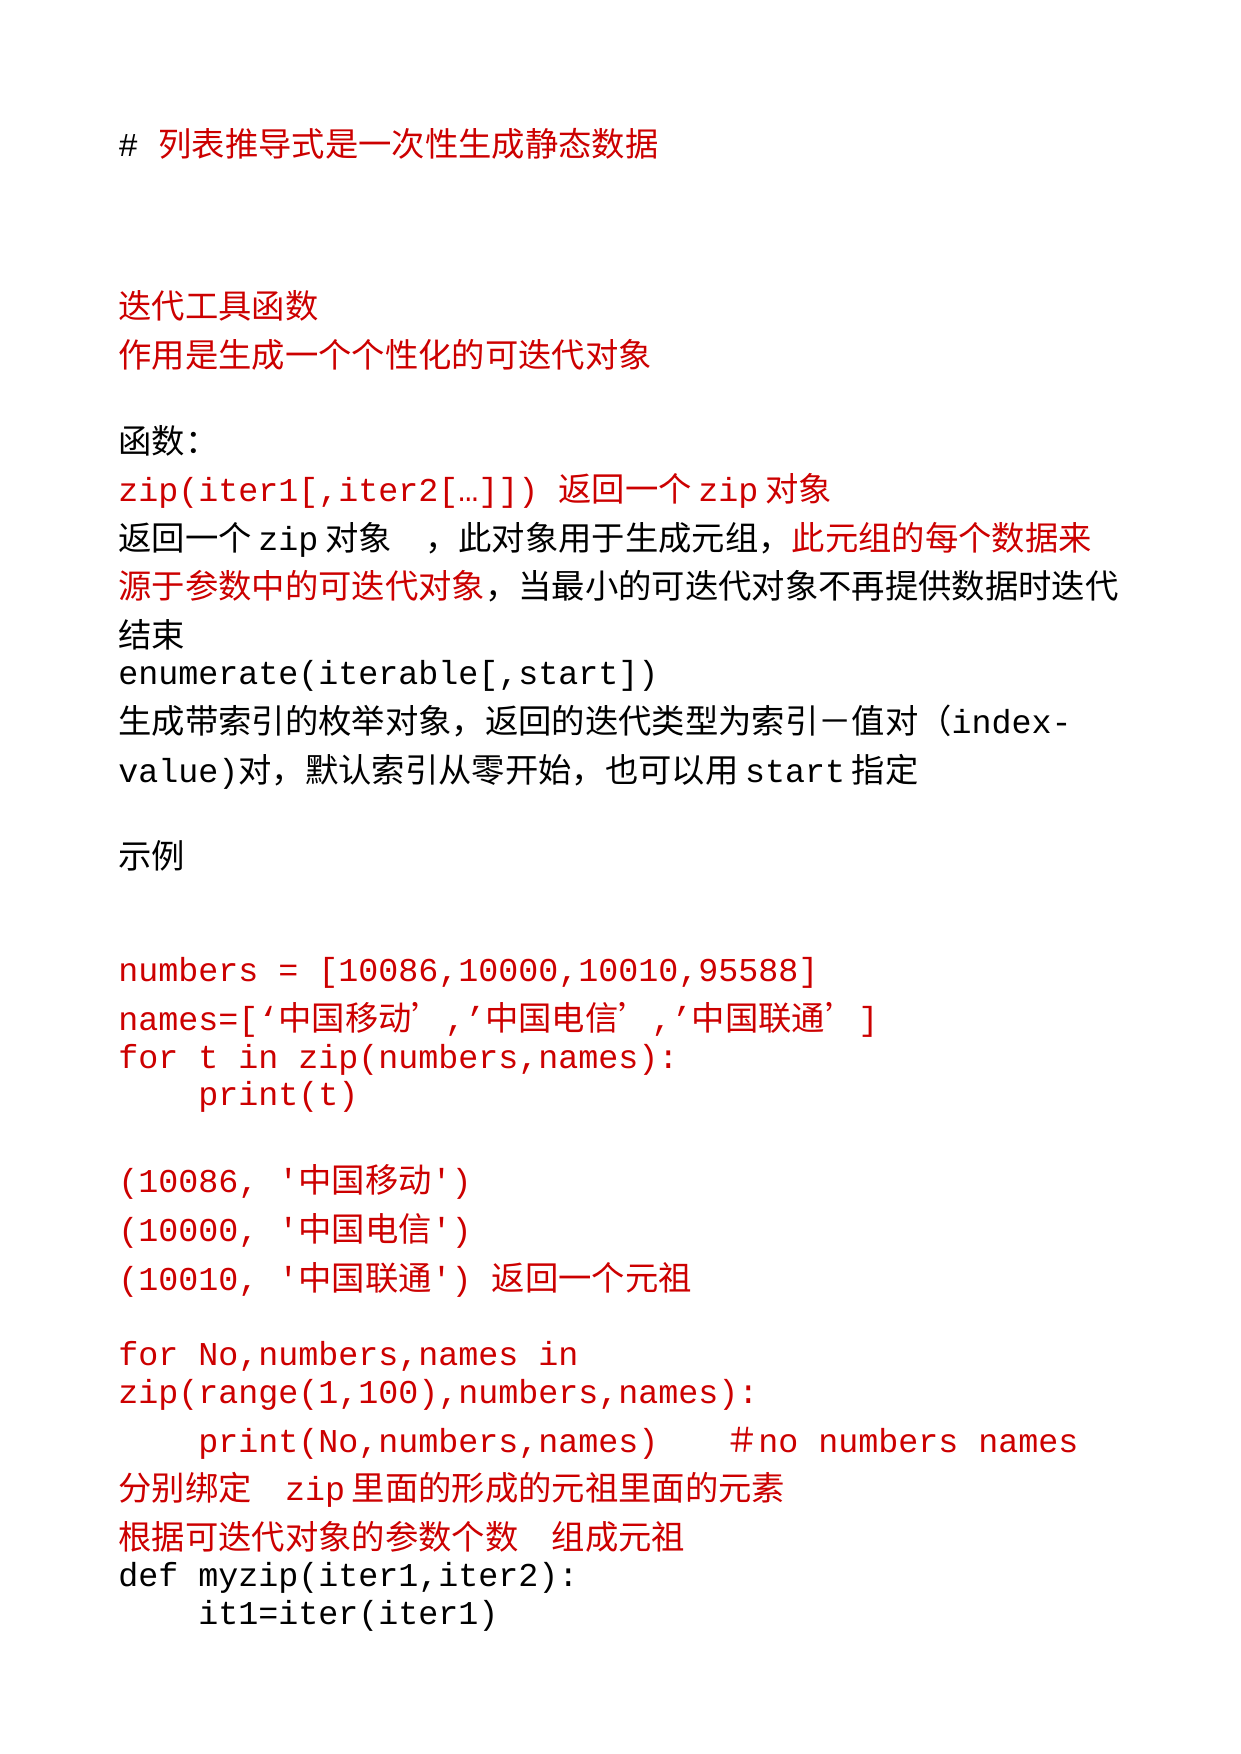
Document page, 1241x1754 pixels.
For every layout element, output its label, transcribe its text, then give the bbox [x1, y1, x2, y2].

text 迭代工具函数 [118, 280, 1122, 328]
text 示例 [118, 830, 1122, 878]
text print(No,numbers,names) ＃no numbers names 分别绑定 zip里面的形成的元祖里面的元素 [118, 1413, 1122, 1511]
text 函数： [118, 414, 1122, 463]
text (10086, '中国移动') [118, 1154, 1122, 1202]
text for t in zip(numbers,names): [118, 1040, 1122, 1078]
text print(t) [118, 1078, 1122, 1116]
text def myzip(iter1,iter2): [118, 1559, 1122, 1597]
text 返回一个zip对象 ，此对象用于生成元组，此元组的每个数据来源于参数中的可迭代对象，当最小的可迭代对象不再提供数据时迭代结束 [118, 512, 1122, 657]
text 生成带索引的枚举对象，返回的迭代类型为索引－值对（index-value)对，默认索引从零开始，也可以用start指定 [118, 694, 1122, 792]
text (10010, '中国联通') 返回一个元祖 [118, 1251, 1122, 1300]
text (10000, '中国电信') [118, 1202, 1122, 1251]
text 作用是生成一个个性化的可迭代对象 [118, 328, 1122, 377]
text numbers = [10086,10000,10010,95588] [118, 954, 1122, 992]
text names=[‘中国移动’,’中国电信’,’中国联通’] [118, 992, 1122, 1040]
text 根据可迭代对象的参数个数 组成元祖 [118, 1511, 1122, 1559]
text enumerate(iterable[,start]) [118, 657, 1122, 694]
text for No,numbers,names in zip(range(1,100),numbers,names): [118, 1338, 1122, 1413]
text it1=iter(iter1) [118, 1597, 1122, 1635]
text # 列表推导式是一次性生成静态数据 [118, 118, 1122, 167]
text zip(iter1[,iter2[…]]) 返回一个zip对象 [118, 463, 1122, 512]
